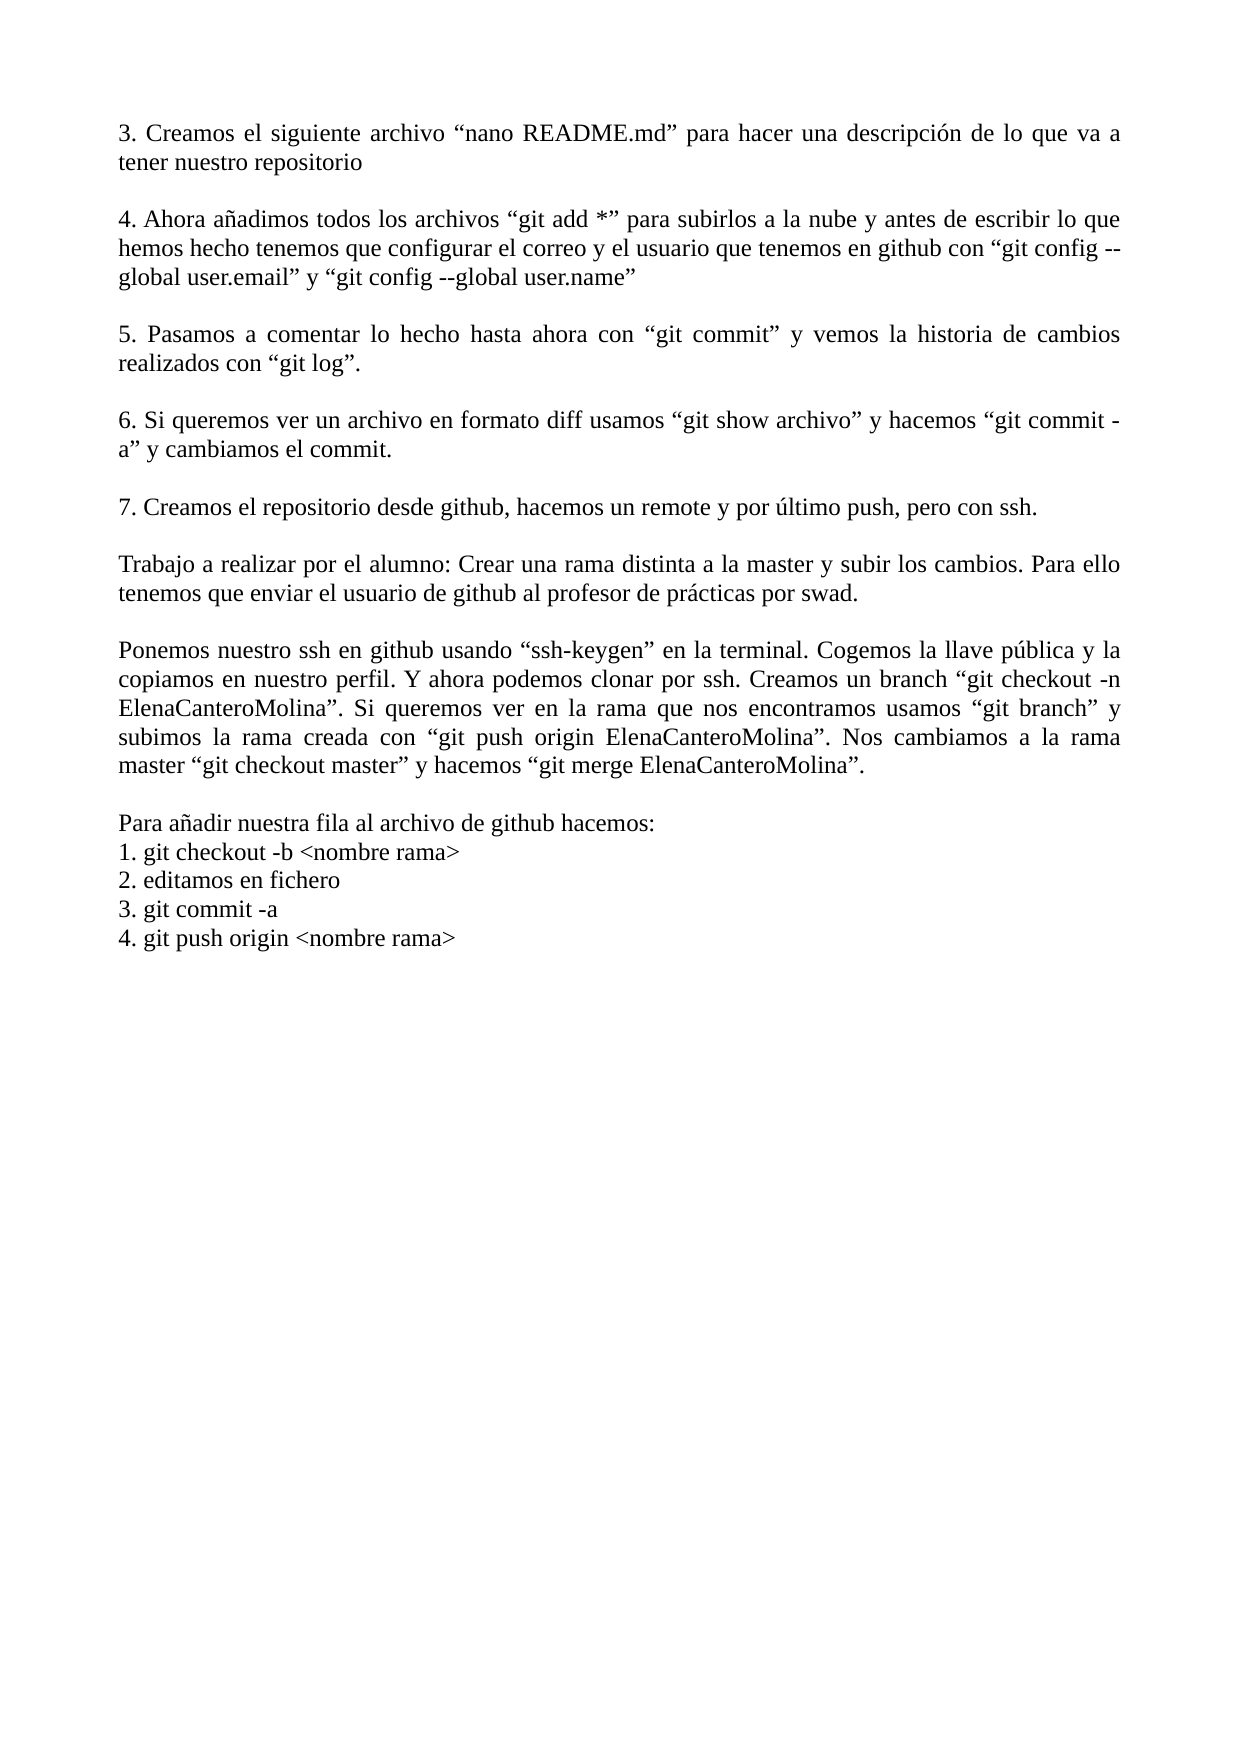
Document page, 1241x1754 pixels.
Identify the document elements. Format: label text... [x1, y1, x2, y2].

text Ponemos nuestro ssh en github usando “ssh-keygen” en la terminal. Cogemos la llave pública y la copiamos en nuestro perfil. Y ahora podemos clonar por ssh. Creamos un branch “git checkout -n ElenaCanteroMolina”. Si queremos ver en la rama que nos encontramos usamos “git branch” y subimos la rama creada con “git push origin ElenaCanteroMolina”. Nos cambiamos a la rama master “git checkout master” y hacemos “git merge ElenaCanteroMolina”. [118, 636, 1122, 779]
text 3. git commit -a [118, 894, 1122, 923]
text 3. Creamos el siguiente archivo “nano README.md” para hacer una descripción de lo que va a tener nuestro repositorio [118, 118, 1122, 176]
text Trabajo a realizar por el alumno: Crear una rama distinta a la master y subir los cambios. Para ello tenemos que enviar el usuario de github al profesor de prácticas por swad. [118, 549, 1122, 607]
text 6. Si queremos ver un archivo en formato diff usamos “git show archivo” y hacemos “git commit -a” y cambiamos el commit. [118, 406, 1122, 463]
text 4. git push origin <nombre rama> [118, 923, 1122, 952]
text 5. Pasamos a comentar lo hecho hasta ahora con “git commit” y vemos la historia de cambios realizados con “git log”. [118, 319, 1122, 377]
text 4. Ahora añadimos todos los archivos “git add *” para subirlos a la nube y antes de escribir lo que hemos hecho tenemos que configurar el correo y el usuario que tenemos en github con “git config --global user.email” y “git config --global user.name” [118, 204, 1122, 291]
text 1. git checkout -b <nombre rama> [118, 837, 1122, 866]
text 7. Creamos el repositorio desde github, hacemos un remote y por último push, pero con ssh. [118, 492, 1122, 521]
text 2. editamos en fichero [118, 866, 1122, 894]
text Para añadir nuestra fila al archivo de github hacemos: [118, 808, 1122, 837]
